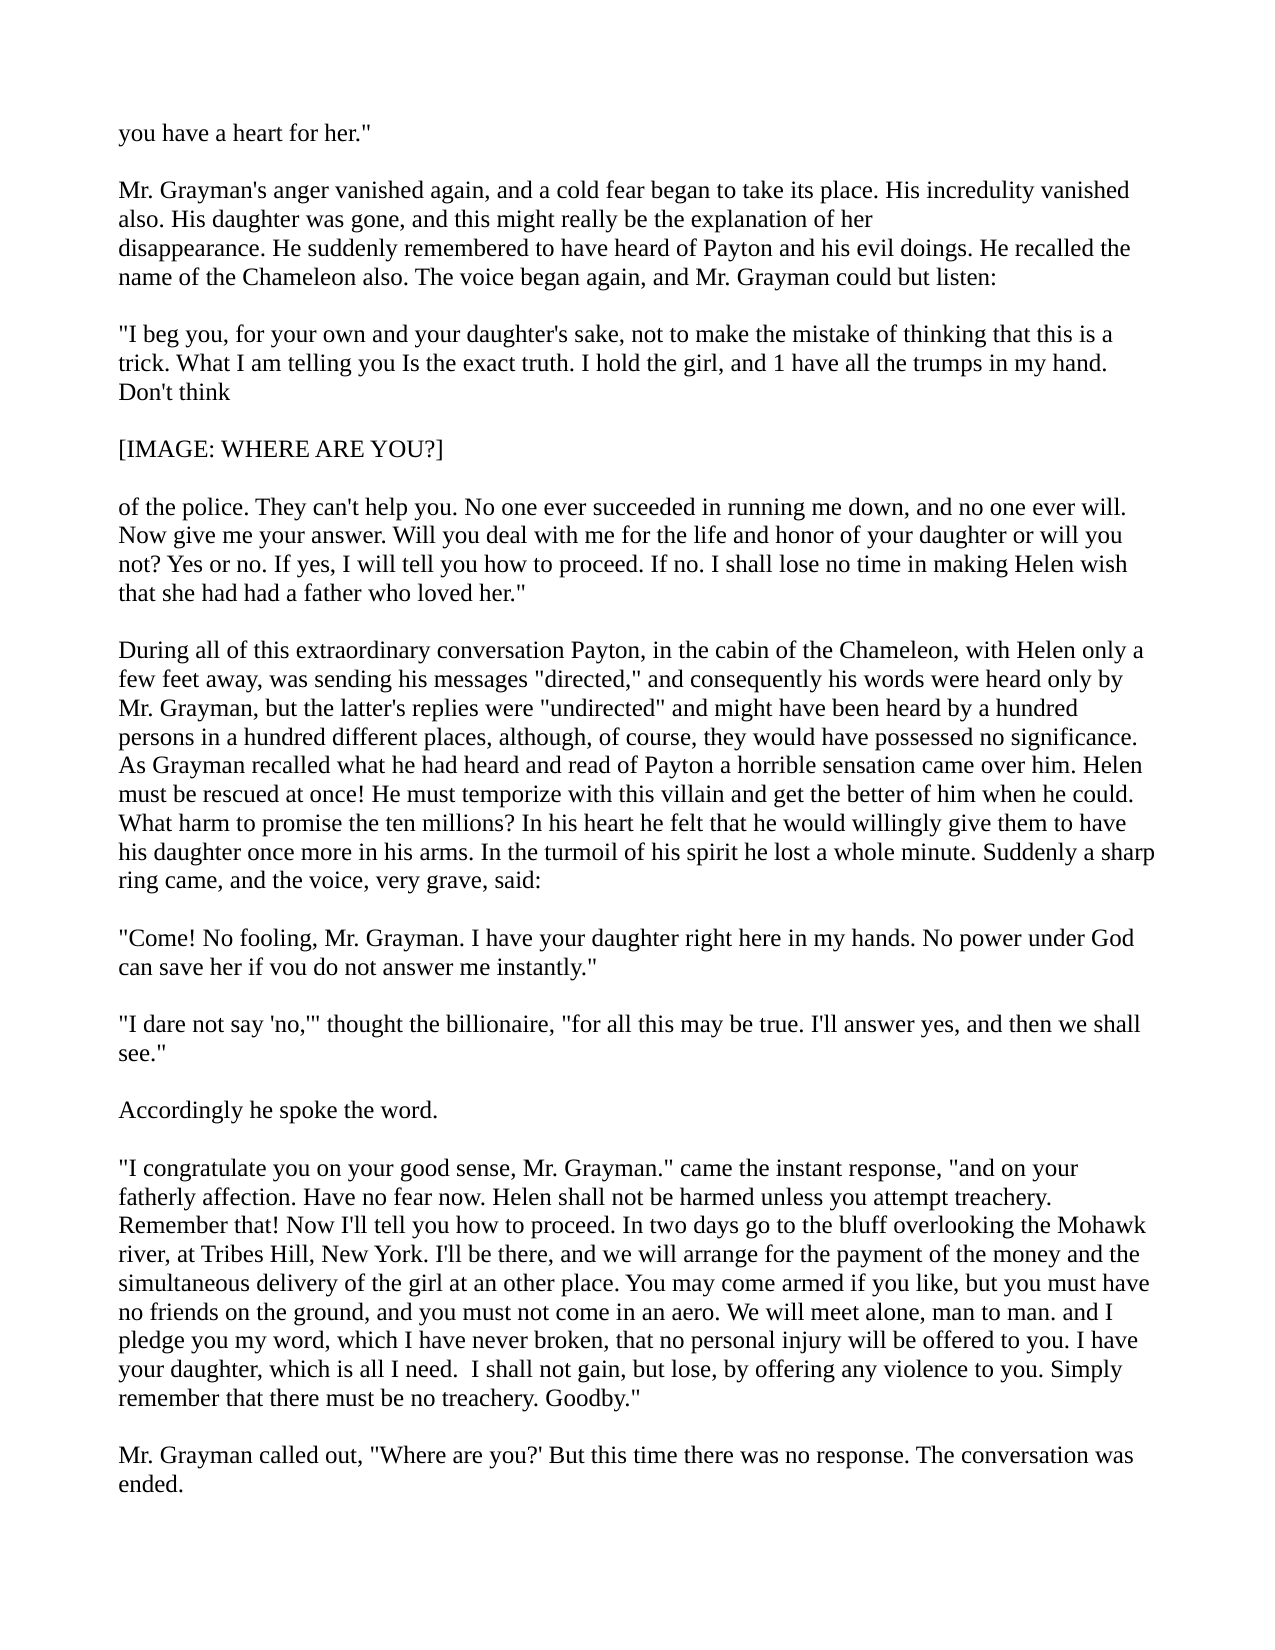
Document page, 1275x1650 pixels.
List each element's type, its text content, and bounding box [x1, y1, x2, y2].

text "I beg you, for your own and your daughter's sake, not to make the mistake of thinking that this is a trick. What I am telling you Is the exact truth. I hold the girl, and 1 have all the trumps in my hand. Don't think [118, 319, 1157, 406]
text simultaneous delivery of the girl at an other place. You may come armed if you like, but you must have no friends on the ground, and you must not come in an aero. We will meet alone, man to man. and I pledge you my word, which I have never broken, that no personal injury will be offered to you. I have your daughter, which is all I need. I shall not gain, but lose, by offering any violence to you. Simply remember that there must be no treachery. Goodby." [118, 1268, 1157, 1412]
text ring came, and the voice, very grave, said: [118, 866, 1157, 894]
text "I congratulate you on your good sense, Mr. Grayman." came the instant response, "and on your fatherly affection. Have no fear now. Helen shall not be harmed unless you attempt treachery. Remember that! Now I'll tell you how to proceed. In two days go to the bluff overlooking the Mohawk river, at Tribes Hill, New York. I'll be there, and we will arrange for the payment of the money and the [118, 1153, 1157, 1268]
text Mr. Grayman called out, "Where are you?' But this time there was no response. The conversation was ended. [118, 1441, 1157, 1498]
text you have a heart for her." [118, 118, 1157, 147]
text Accordingly he spoke the word. [118, 1096, 1157, 1124]
text of the police. They can't help you. No one ever succeeded in running me down, and no one ever will. Now give me your answer. Will you deal with me for the life and honor of your daughter or will you not? Yes or no. If yes, I will tell you how to proceed. If no. I shall lose no time in making Helen wish that she had had a father who loved her." [118, 492, 1157, 607]
text "Come! No fooling, Mr. Grayman. I have your daughter right here in my hands. No power under God can save her if vou do not answer me instantly." [118, 923, 1157, 981]
text [IMAGE: WHERE ARE YOU?] [118, 434, 1157, 463]
text Mr. Grayman's anger vanished again, and a cold fear began to take its place. His incredulity vanished also. His daughter was gone, and this might really be the explanation of her [118, 176, 1157, 233]
text During all of this extraordinary conversation Payton, in the cabin of the Chameleon, with Helen only a few feet away, was sending his messages "directed," and consequently his words were heard only by Mr. Grayman, but the latter's replies were "undirected" and might have been heard by a hundred persons in a hundred different places, although, of course, they would have possessed no significance. [118, 636, 1157, 751]
text As Grayman recalled what he had heard and read of Payton a horrible sensation came over him. Helen must be rescued at once! He must temporize with this villain and get the better of him when he could. What harm to promise the ten millions? In his heart he felt that he would willingly give them to have his daughter once more in his arms. In the turmoil of his spirit he lost a whole minute. Suddenly a sharp [118, 751, 1157, 866]
text "I dare not say 'no,'" thought the billionaire, "for all this may be true. I'll answer yes, and then we shall see." [118, 1009, 1157, 1067]
text disappearance. He suddenly remembered to have heard of Payton and his evil doings. He recalled the name of the Chameleon also. The voice began again, and Mr. Grayman could but listen: [118, 233, 1157, 291]
